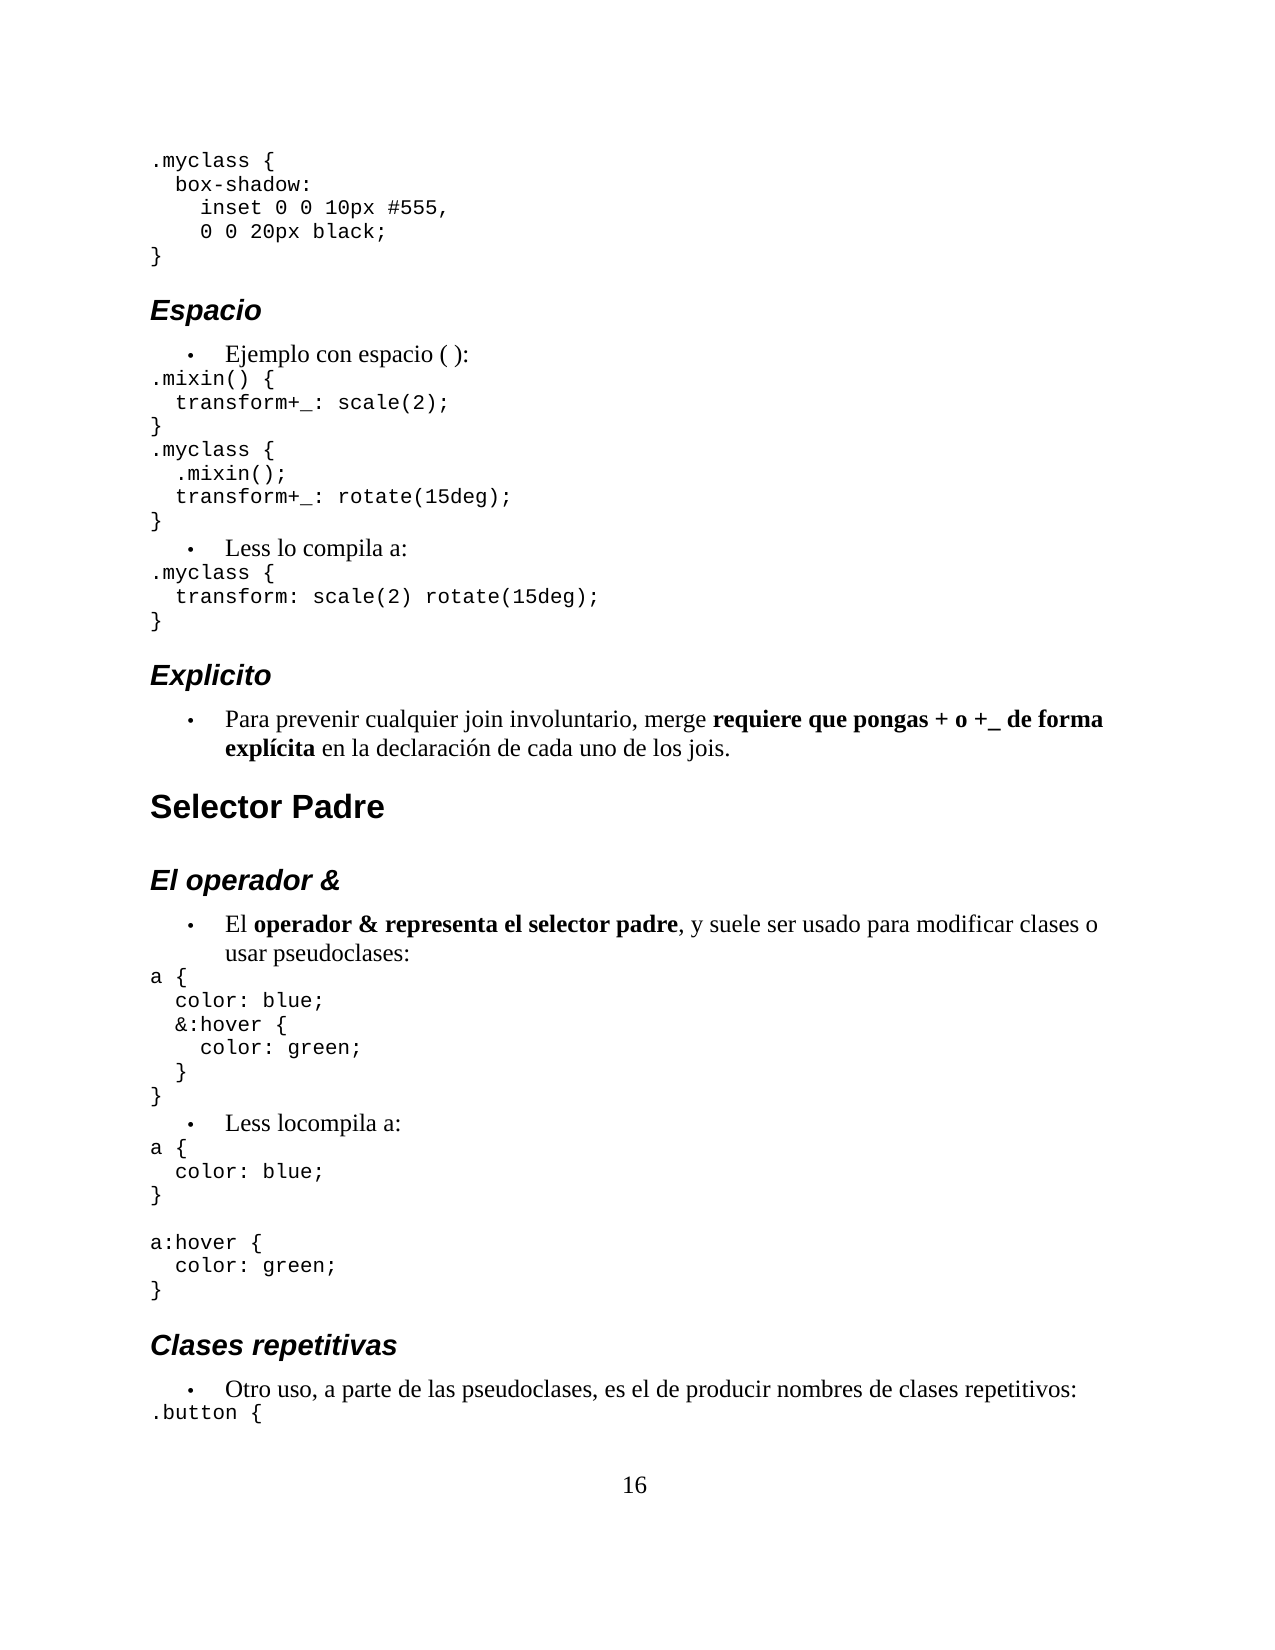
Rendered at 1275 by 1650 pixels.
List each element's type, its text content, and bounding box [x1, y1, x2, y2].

subtitle Clases repetitivas [150, 1328, 1125, 1361]
text color: blue; [150, 990, 1125, 1014]
text color: blue; [150, 1161, 1125, 1184]
text box-shadow: [150, 174, 1125, 197]
text } [150, 510, 1125, 533]
subtitle Espacio [150, 293, 1125, 327]
list Less lo compila a: [187, 533, 1125, 562]
list Less locompila a: [187, 1108, 1125, 1137]
list Para prevenir cualquier join involuntario, merge requiere que pongas + o +_ de forma explícita en la declaración de cada uno de los jois. [187, 704, 1125, 762]
text .myclass { [150, 562, 1125, 586]
text } [150, 244, 1125, 268]
text a { [150, 1137, 1125, 1161]
text } [150, 1279, 1125, 1303]
list El operador & representa el selector padre, y suele ser usado para modificar clases o usar pseudoclases: [187, 909, 1125, 966]
text .myclass { [150, 150, 1125, 174]
text color: green; [150, 1037, 1125, 1061]
text .myclass { [150, 439, 1125, 463]
text transform+_: scale(2); [150, 392, 1125, 415]
text .mixin(); [150, 463, 1125, 486]
text .button { [150, 1402, 1125, 1426]
text } [150, 1061, 1125, 1085]
subtitle El operador & [150, 863, 1125, 896]
text color: green; [150, 1255, 1125, 1279]
text inset 0 0 10px #555, [150, 197, 1125, 221]
text &:hover { [150, 1014, 1125, 1037]
subtitle Explicito [150, 658, 1125, 692]
list Ejemplo con espacio ( ): [187, 339, 1125, 368]
subtitle Selector Padre [150, 787, 1125, 825]
list Otro uso, a parte de las pseudoclases, es el de producir nombres de clases repetitivos: [187, 1374, 1125, 1402]
text a { [150, 966, 1125, 990]
text transform+_: rotate(15deg); [150, 486, 1125, 510]
text transform: scale(2) rotate(15deg); [150, 586, 1125, 609]
text } [150, 415, 1125, 439]
text } [150, 609, 1125, 633]
text .mixin() { [150, 368, 1125, 392]
text 0 0 20px black; [150, 221, 1125, 244]
text a:hover { [150, 1232, 1125, 1255]
text } [150, 1184, 1125, 1208]
text } [150, 1085, 1125, 1108]
